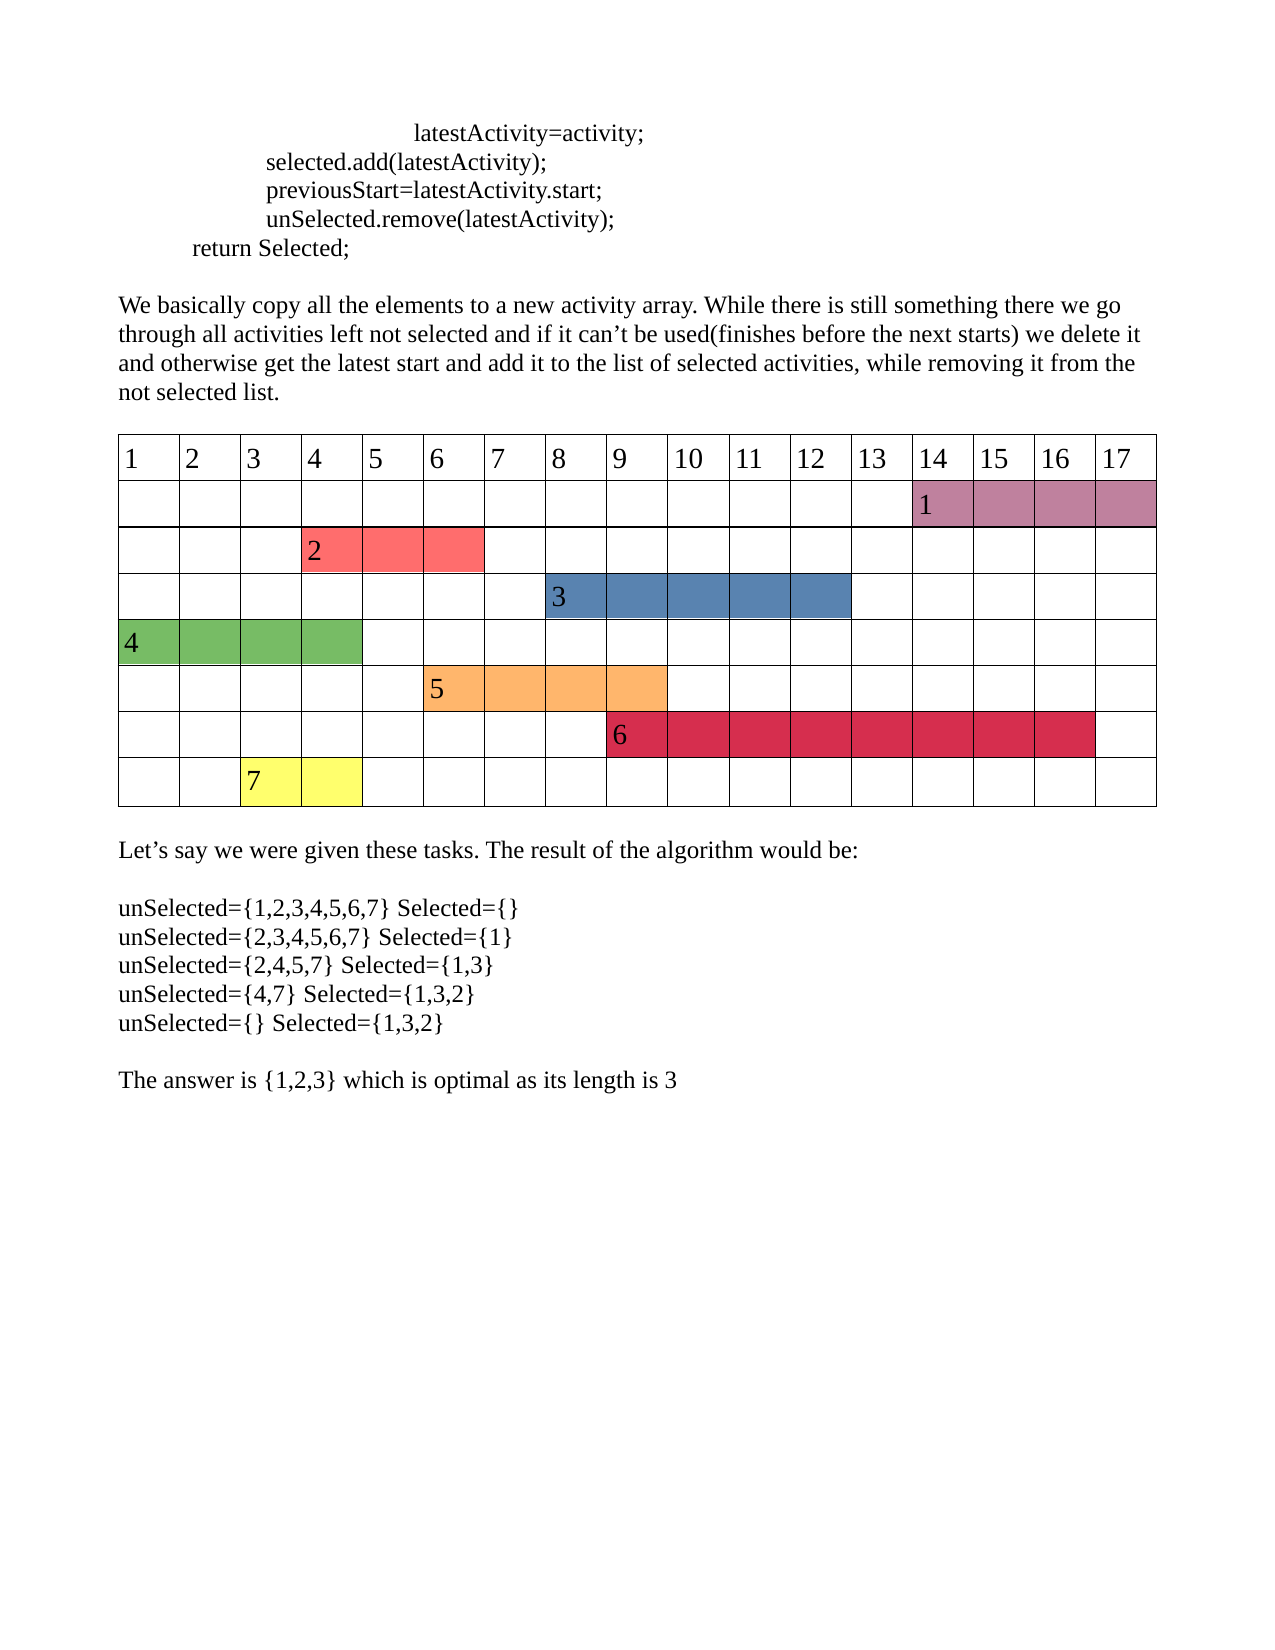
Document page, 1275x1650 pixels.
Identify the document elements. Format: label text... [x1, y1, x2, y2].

table_cell [180, 712, 240, 757]
table_header 9 [607, 435, 667, 480]
table_cell [302, 712, 362, 757]
text unSelected={4,7} Selected={1,3,2} [118, 979, 1157, 1008]
table_cell [485, 574, 545, 618]
table_cell [546, 528, 606, 572]
table_cell [1035, 758, 1095, 806]
table_cell [852, 758, 912, 806]
text Let’s say we were given these tasks. The result of the algorithm would be: [118, 835, 1157, 864]
table_cell [730, 574, 790, 618]
table_cell 1 [913, 481, 973, 526]
table_cell [119, 574, 179, 618]
table_cell [119, 758, 179, 806]
table_cell [241, 620, 301, 664]
table_cell [363, 481, 423, 526]
table_cell [791, 666, 851, 711]
table_cell [180, 758, 240, 806]
table_cell [913, 666, 973, 711]
text latestActivity=activity; [118, 118, 1157, 147]
table_header 3 [241, 435, 301, 480]
table_header 10 [668, 435, 729, 480]
table_cell [424, 481, 484, 526]
text unSelected={2,4,5,7} Selected={1,3} [118, 950, 1157, 979]
table_cell [241, 574, 301, 618]
table_cell [302, 481, 362, 526]
table_cell [913, 528, 973, 572]
table_cell [485, 620, 545, 664]
table_cell [974, 528, 1034, 572]
table_cell [302, 758, 362, 806]
table_header 16 [1035, 435, 1095, 480]
text unSelected={2,3,4,5,6,7} Selected={1} [118, 922, 1157, 950]
table_cell [180, 620, 240, 664]
table_cell [791, 620, 851, 664]
table_cell [363, 712, 423, 757]
table_cell [241, 528, 301, 572]
table_header 2 [180, 435, 240, 480]
table_cell [424, 620, 484, 664]
table_cell [668, 481, 729, 526]
table_cell [607, 574, 667, 618]
table_cell 5 [424, 666, 484, 711]
table_cell [791, 481, 851, 526]
table_cell [1096, 712, 1156, 757]
table_cell [119, 481, 179, 526]
table_cell [1096, 758, 1156, 806]
table_cell [913, 712, 973, 757]
table_cell [1035, 712, 1095, 757]
table_cell [974, 758, 1034, 806]
table_header 11 [730, 435, 790, 480]
table_cell [668, 620, 729, 664]
table_cell [607, 528, 667, 572]
table_cell [913, 574, 973, 618]
table_cell [791, 574, 851, 618]
table_cell [730, 712, 790, 757]
table_header 13 [852, 435, 912, 480]
table_cell [302, 666, 362, 711]
table_cell [730, 666, 790, 711]
table_cell [363, 528, 423, 572]
table_cell [119, 666, 179, 711]
table_cell [852, 574, 912, 618]
text The answer is {1,2,3} which is optimal as its length is 3 [118, 1065, 1157, 1094]
table_header 17 [1096, 435, 1156, 480]
text unSelected={} Selected={1,3,2} [118, 1008, 1157, 1037]
table_cell [546, 712, 606, 757]
table_cell [974, 666, 1034, 711]
table_cell [241, 712, 301, 757]
table_cell [668, 712, 729, 757]
table_header 8 [546, 435, 606, 480]
table_cell [1035, 574, 1095, 618]
table_cell 4 [119, 620, 179, 664]
table_cell [363, 758, 423, 806]
table_cell [791, 528, 851, 572]
table_cell [424, 712, 484, 757]
table_cell 2 [302, 528, 362, 572]
table_cell [363, 620, 423, 664]
table_header 15 [974, 435, 1034, 480]
table_header 7 [485, 435, 545, 480]
table_cell [363, 666, 423, 711]
table_cell [424, 574, 484, 618]
table_cell [852, 528, 912, 572]
table_cell [485, 758, 545, 806]
table_cell [1096, 666, 1156, 711]
text unSelected.remove(latestActivity); [118, 204, 1157, 233]
table_cell [974, 712, 1034, 757]
text previousStart=latestActivity.start; [118, 176, 1157, 204]
table_cell [424, 528, 484, 572]
table_cell [119, 528, 179, 572]
table_cell [730, 620, 790, 664]
table_cell [852, 666, 912, 711]
text return Selected; [118, 233, 1157, 262]
table_cell [485, 666, 545, 711]
table_cell [302, 574, 362, 618]
text We basically copy all the elements to a new activity array. While there is still something there we go through all activities left not selected and if it can’t be used(finishes before the next starts) we delete it and otherwise get the latest start and add it to the list of selected activities, while removing it from the not selected list. [118, 291, 1157, 406]
table_cell [791, 712, 851, 757]
table_cell [1096, 481, 1156, 526]
table_cell [546, 758, 606, 806]
table_cell 7 [241, 758, 301, 806]
table_cell [1035, 620, 1095, 664]
table_cell [913, 758, 973, 806]
table_header 14 [913, 435, 973, 480]
table_cell 3 [546, 574, 606, 618]
table_cell [852, 712, 912, 757]
table_header 12 [791, 435, 851, 480]
table_cell [607, 666, 667, 711]
table_cell [607, 758, 667, 806]
table_cell [730, 481, 790, 526]
table_cell [607, 481, 667, 526]
table_cell [974, 574, 1034, 618]
table_cell [668, 528, 729, 572]
text selected.add(latestActivity); [118, 147, 1157, 176]
table_cell [180, 528, 240, 572]
table_cell [546, 481, 606, 526]
table_cell [546, 620, 606, 664]
table_cell [180, 574, 240, 618]
table_cell [852, 481, 912, 526]
table_cell [241, 481, 301, 526]
table_header 5 [363, 435, 423, 480]
table_cell [363, 574, 423, 618]
table_cell [1096, 620, 1156, 664]
table_cell [180, 666, 240, 711]
table_cell [241, 666, 301, 711]
table_cell [1096, 574, 1156, 618]
table_cell [485, 712, 545, 757]
table_cell [1035, 666, 1095, 711]
table_cell [668, 758, 729, 806]
table_header 1 [119, 435, 179, 480]
table_header 4 [302, 435, 362, 480]
table_cell [302, 620, 362, 664]
table_cell [974, 481, 1034, 526]
table_cell [1035, 481, 1095, 526]
table_cell [1096, 528, 1156, 572]
table_cell [485, 528, 545, 572]
table_cell [424, 758, 484, 806]
table_cell [852, 620, 912, 664]
table_cell [485, 481, 545, 526]
table_cell [607, 620, 667, 664]
table_cell [668, 574, 729, 618]
table_cell [180, 481, 240, 526]
table_cell [730, 528, 790, 572]
table_cell [974, 620, 1034, 664]
table_cell 6 [607, 712, 667, 757]
table_cell [546, 666, 606, 711]
table_cell [791, 758, 851, 806]
text unSelected={1,2,3,4,5,6,7} Selected={} [118, 893, 1157, 922]
table_cell [1035, 528, 1095, 572]
table_cell [913, 620, 973, 664]
table_header 6 [424, 435, 484, 480]
table_cell [668, 666, 729, 711]
table_cell [119, 712, 179, 757]
table_cell [730, 758, 790, 806]
